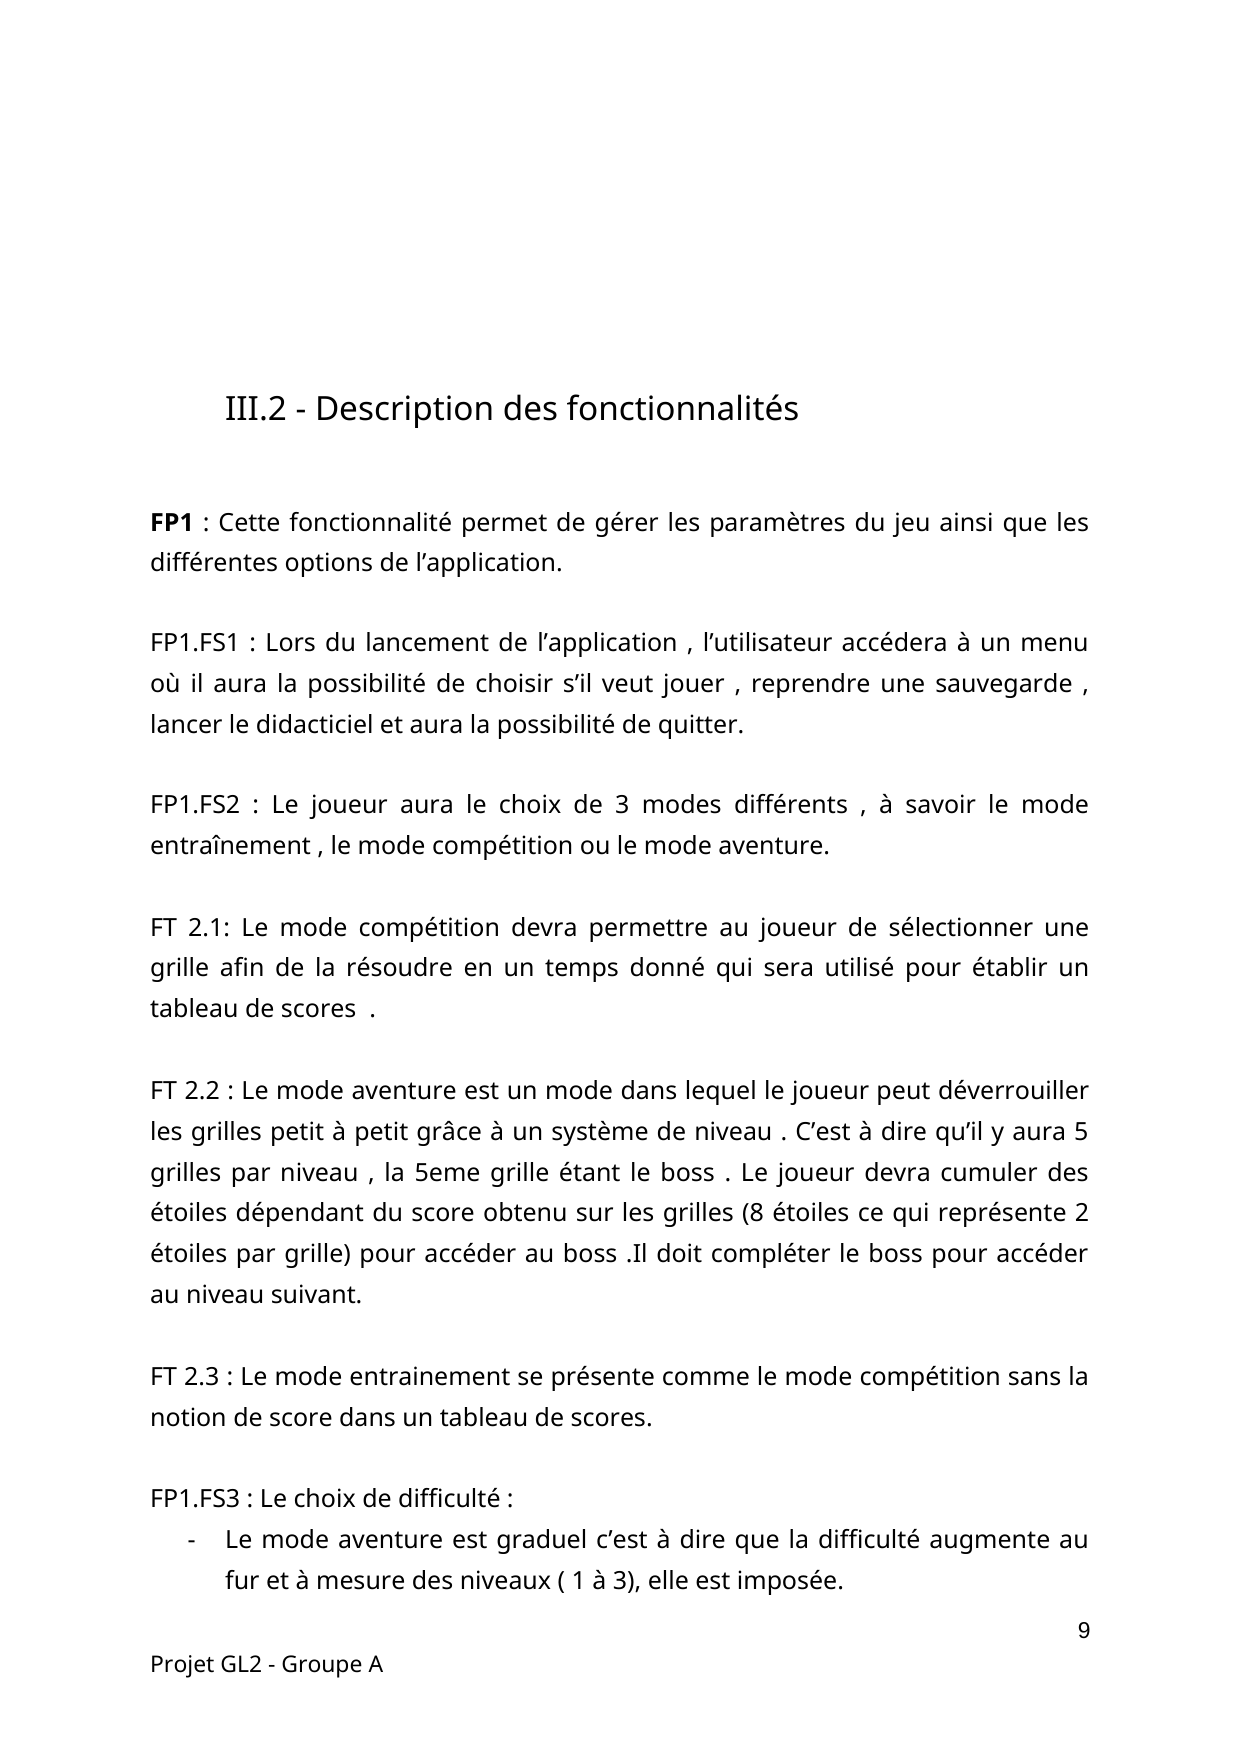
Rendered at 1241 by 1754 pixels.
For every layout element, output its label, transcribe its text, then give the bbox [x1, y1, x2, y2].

list Le mode aventure est graduel c’est à dire que la difficulté augmente au fur et à mesure des niveaux ( 1 à 3), elle est imposée. [187, 1522, 1090, 1597]
text FT 2.2 : Le mode aventure est un mode dans lequel le joueur peut déverrouiller les grilles petit à petit grâce à un système de niveau . C’est à dire qu’il y aura 5 grilles par niveau , la 5eme grille étant le boss . Le joueur devra cumuler des étoiles dépendant du score obtenu sur les grilles (8 étoiles ce qui représente 2 étoiles par grille) pour accéder au boss .Il doit compléter le boss pour accéder au niveau suivant. [150, 1073, 1090, 1311]
text FP1.FS3 : Le choix de difficulté : [150, 1481, 1090, 1515]
text FT 2.3 : Le mode entrainement se présente comme le mode compétition sans la notion de score dans un tableau de scores. [150, 1358, 1090, 1433]
subtitle III.2 - Description des fonctionnalités [150, 385, 1090, 431]
text FT 2.1: Le mode compétition devra permettre au joueur de sélectionner une grille afin de la résoudre en un temps donné qui sera utilisé pour établir un tableau de scores . [150, 909, 1090, 1025]
text FP1 : Cette fonctionnalité permet de gérer les paramètres du jeu ainsi que les différentes options de l’application. [150, 504, 1090, 579]
text FP1.FS2 : Le joueur aura le choix de 3 modes différents , à savoir le mode entraînement , le mode compétition ou le mode aventure. [150, 787, 1090, 862]
text FP1.FS1 : Lors du lancement de l’application , l’utilisateur accédera à un menu où il aura la possibilité de choisir s’il veut jouer , reprendre une sauvegarde , lancer le didacticiel et aura la possibilité de quitter. [150, 625, 1090, 741]
